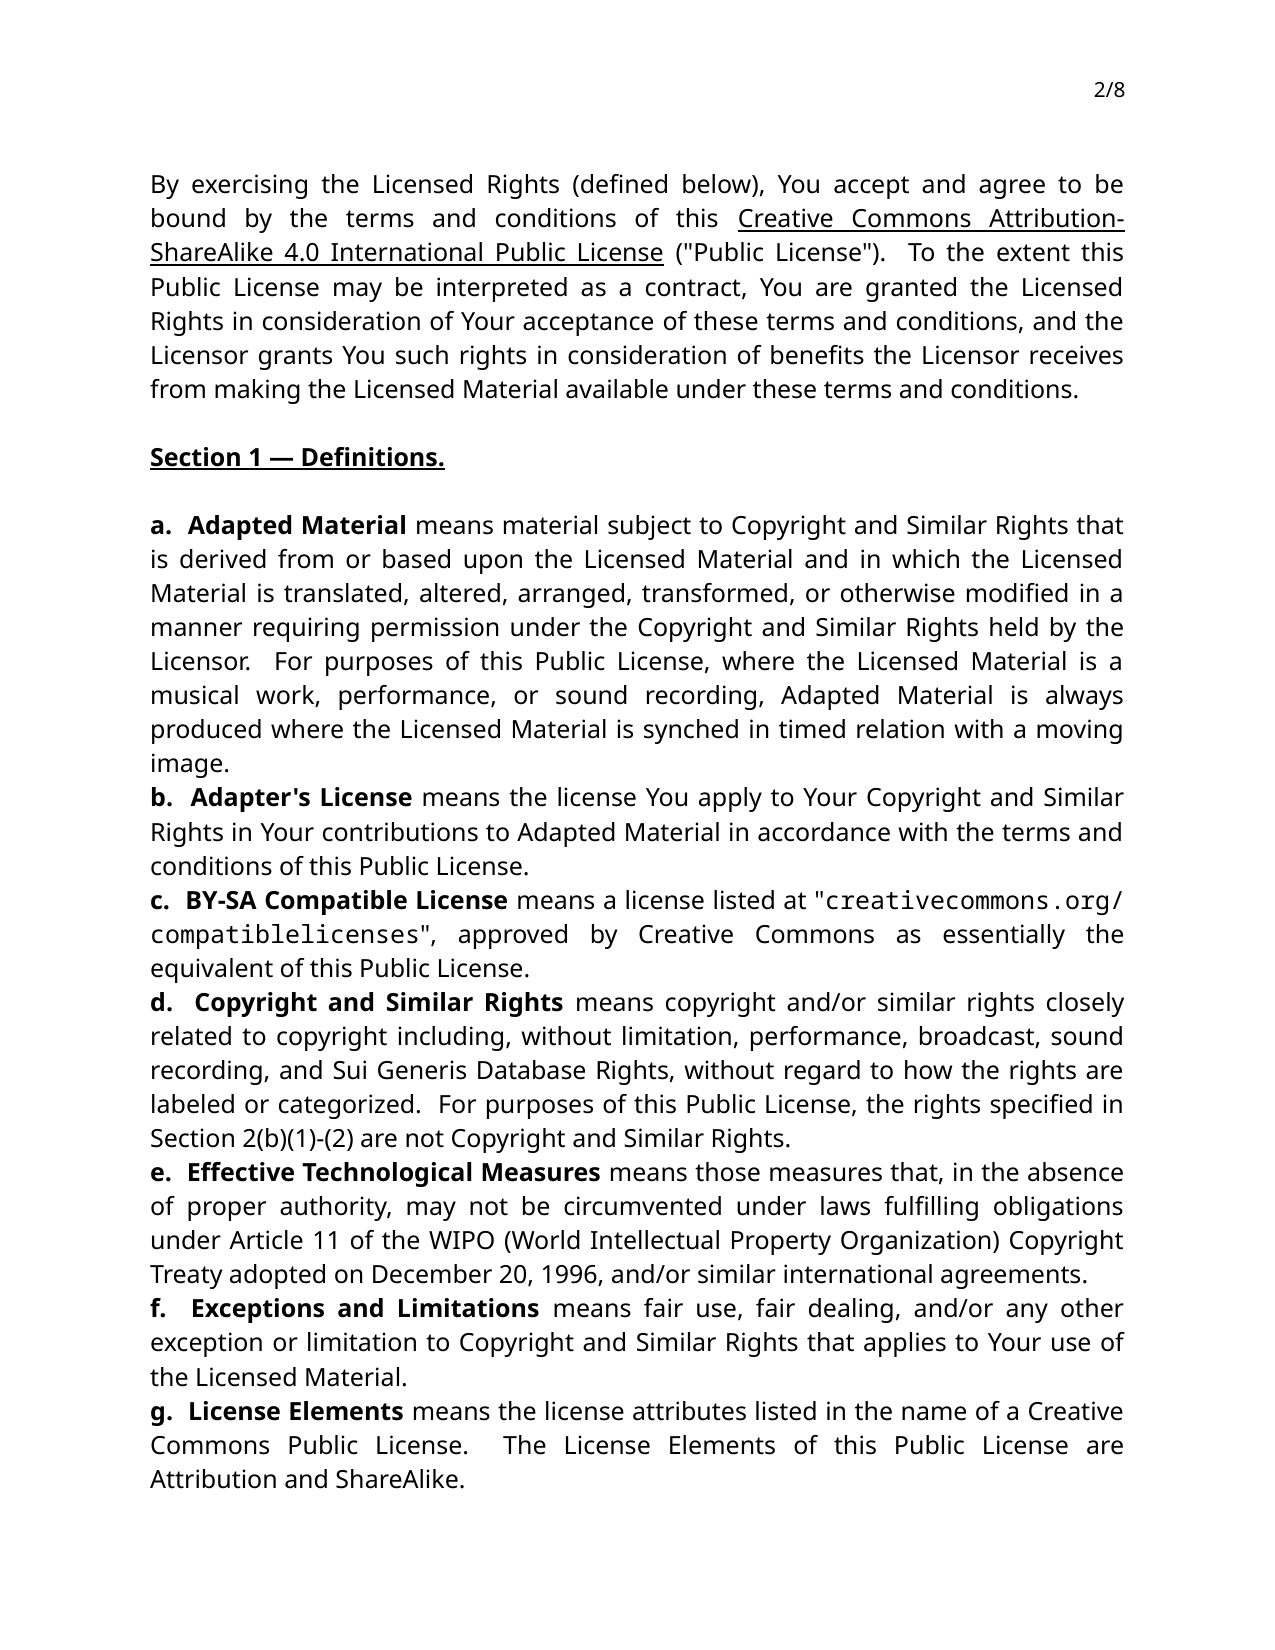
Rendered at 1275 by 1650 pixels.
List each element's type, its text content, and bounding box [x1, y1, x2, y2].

text e. Effective Technological Measures means those measures that, in the absence of proper authority, may not be circumvented under laws fulfilling obligations under Article 11 of the WIPO (World Intellectual Property Organization) Copyright Treaty adopted on December 20, 1996, and/or similar international agreements. [150, 1155, 1125, 1291]
text Section 1 — Definitions. [150, 405, 1125, 473]
text c. BY-SA Compatible License means a license listed at "creativecommons.org/​compatiblelicenses", approved by Creative Commons as essentially the equivalent of this Public License. [150, 882, 1125, 984]
text d. Copyright and Similar Rights means copyright and/or similar rights closely related to copyright including, without limitation, performance, broadcast, sound recording, and Sui Generis Database Rights, without regard to how the rights are labeled or categorized. For purposes of this Public License, the rights specified in Section 2(b)(1)-(2) are not Copyright and Similar Rights. [150, 984, 1125, 1155]
text f. Exceptions and Limitations means fair use, fair dealing, and/or any other exception or limitation to Copyright and Similar Rights that applies to Your use of the Licensed Material. [150, 1291, 1125, 1393]
text a. Adapted Material means material subject to Copyright and Similar Rights that is derived from or based upon the Licensed Material and in which the Licensed Material is translated, altered, arranged, transformed, or otherwise modified in a manner requiring permission under the Copyright and Similar Rights held by the Licensor. For purposes of this Public License, where the Licensed Material is a musical work, performance, or sound recording, Adapted Material is always produced where the Licensed Material is synched in timed relation with a moving image. [150, 473, 1125, 780]
text b. Adapter's License means the license You apply to Your Copyright and Similar Rights in Your contributions to Adapted Material in accordance with the terms and conditions of this Public License. [150, 780, 1125, 882]
text g. License Elements means the license attributes listed in the name of a Creative Commons Public License. The License Elements of this Public License are Attribution and ShareAlike. [150, 1393, 1125, 1495]
text By exercising the Licensed Rights (defined below), You accept and agree to be bound by the terms and conditions of this Creative Commons Attribution-ShareAlike 4.0 International Public License ("Public License"). To the extent this Public License may be interpreted as a contract, You are granted the Licensed Rights in consideration of Your acceptance of these terms and conditions, and the Licensor grants You such rights in consideration of benefits the Licensor receives from making the Licensed Material available under these terms and conditions. [150, 167, 1125, 405]
